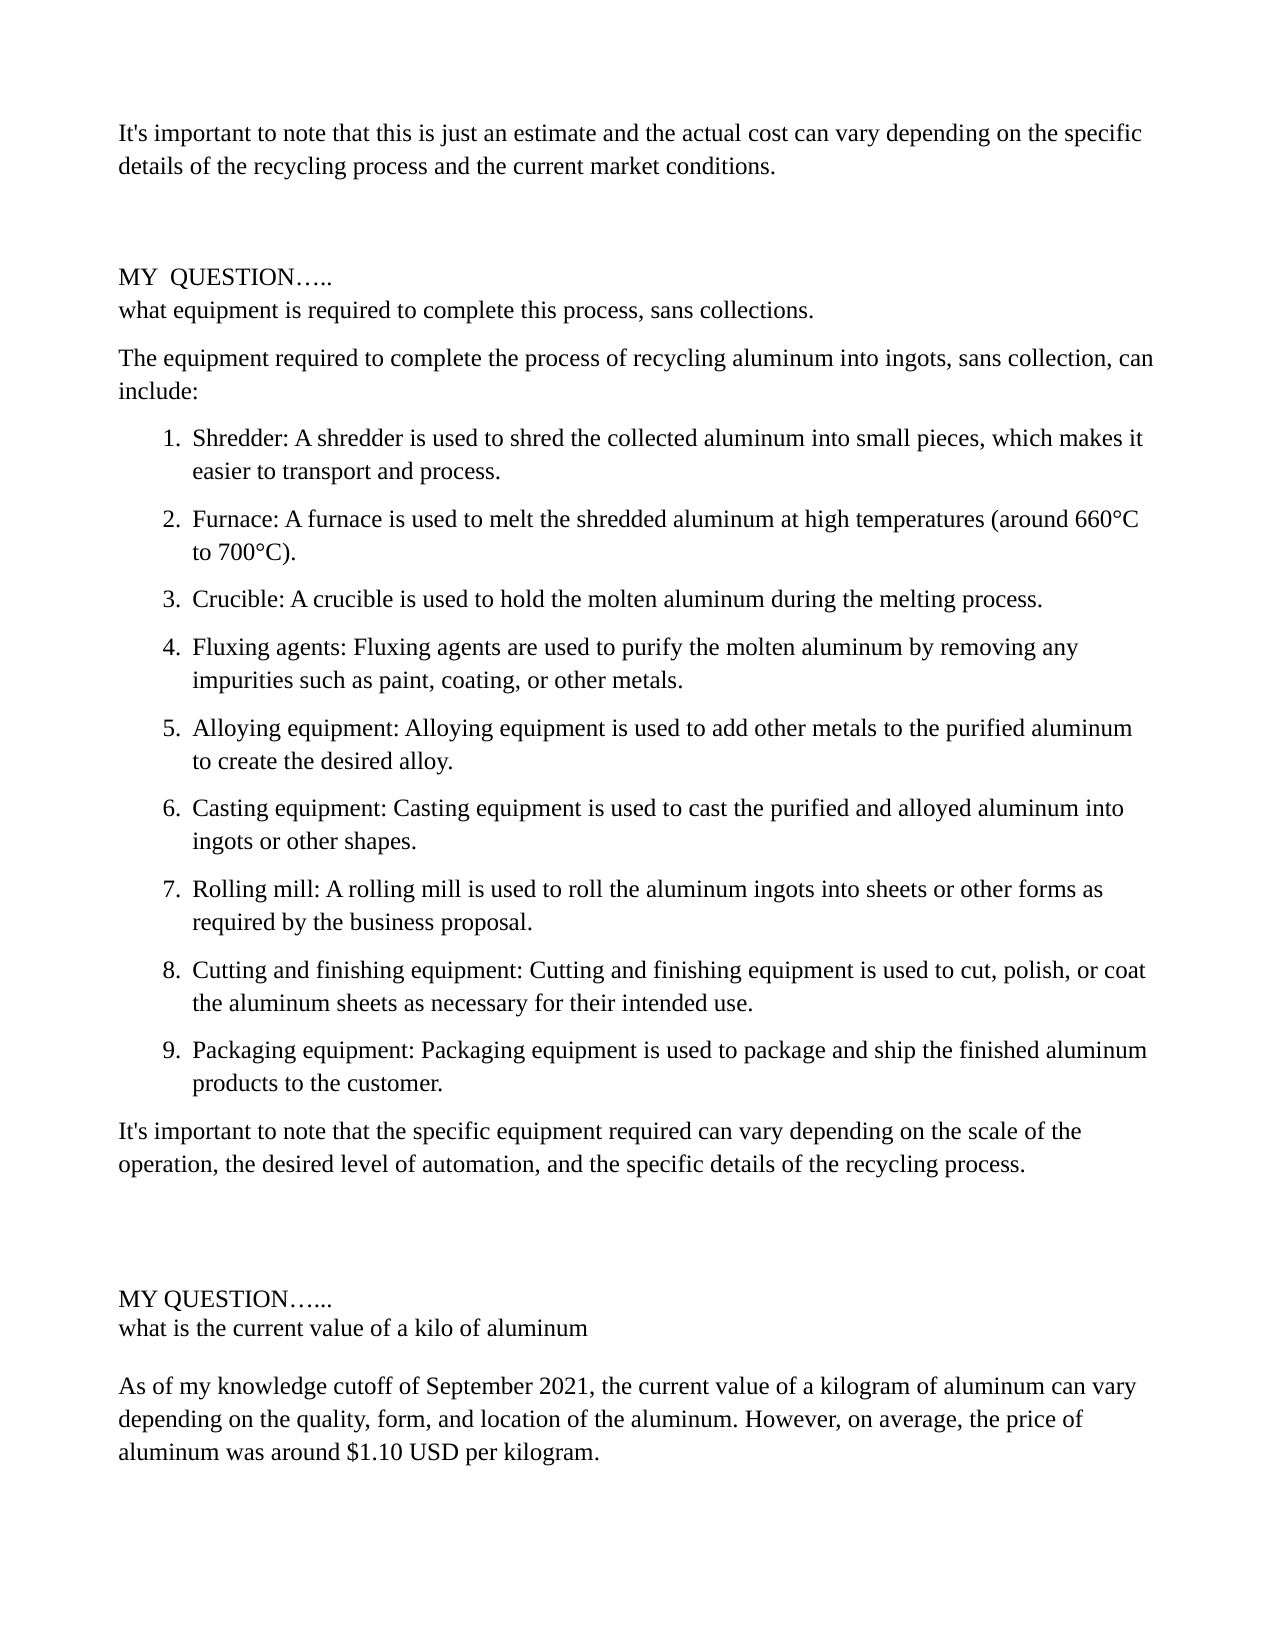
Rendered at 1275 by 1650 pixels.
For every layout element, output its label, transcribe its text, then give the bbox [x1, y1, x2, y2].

list Fluxing agents: Fluxing agents are used to purify the molten aluminum by removing any impurities such as paint, coating, or other metals. [162, 632, 1157, 694]
list Crucible: A crucible is used to hold the molten aluminum during the melting process. [162, 584, 1157, 613]
text As of my knowledge cutoff of September 2021, the current value of a kilogram of aluminum can vary depending on the quality, form, and location of the aluminum. However, on average, the price of aluminum was around $1.10 USD per kilogram. [118, 1371, 1157, 1466]
text MY QUESTION….. [118, 199, 1157, 291]
list Furnace: A furnace is used to melt the shredded aluminum at high temperatures (around 660°C to 700°C). [162, 504, 1157, 566]
list Shredder: A shredder is used to shred the collected aluminum into small pieces, which makes it easier to transport and process. [162, 423, 1157, 485]
text The equipment required to complete the process of recycling aluminum into ingots, sans collection, can include: [118, 343, 1157, 404]
text It's important to note that this is just an estimate and the actual cost can vary depending on the specific details of the recycling process and the current market conditions. [118, 118, 1157, 180]
list Alloying equipment: Alloying equipment is used to add other metals to the purified aluminum to create the desired alloy. [162, 713, 1157, 774]
text It's important to note that the specific equipment required can vary depending on the scale of the operation, the desired level of automation, and the specific details of the recycling process. [118, 1116, 1157, 1178]
list Cutting and finishing equipment: Cutting and finishing equipment is used to cut, polish, or coat the aluminum sheets as necessary for their intended use. [162, 955, 1157, 1016]
text MY QUESTION…... [118, 1197, 1157, 1313]
list Packaging equipment: Packaging equipment is used to package and ship the finished aluminum products to the customer. [162, 1035, 1157, 1097]
text what is the current value of a kilo of aluminum [118, 1313, 1157, 1342]
text what equipment is required to complete this process, sans collections. [118, 295, 1157, 324]
list Casting equipment: Casting equipment is used to cast the purified and alloyed aluminum into ingots or other shapes. [162, 793, 1157, 855]
list Rolling mill: A rolling mill is used to roll the aluminum ingots into sheets or other forms as required by the business proposal. [162, 874, 1157, 936]
